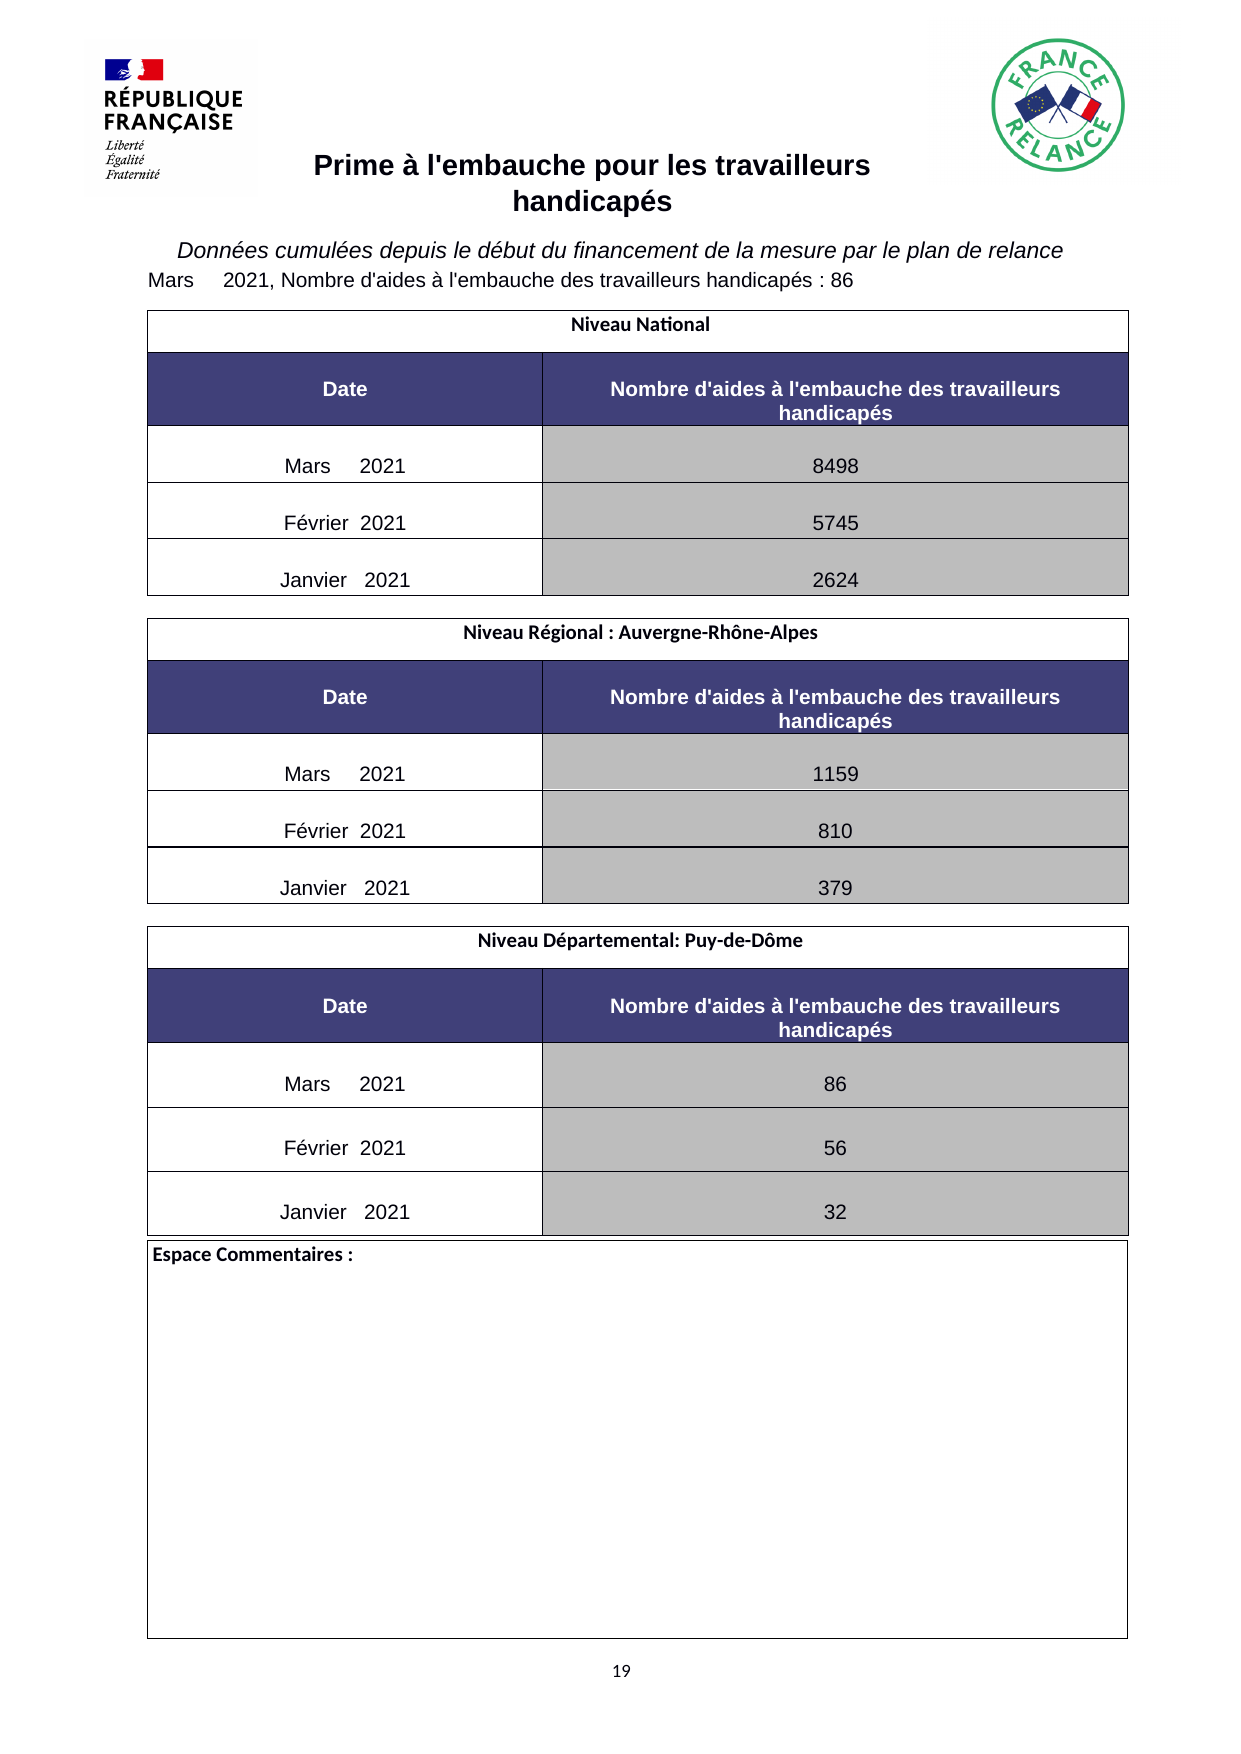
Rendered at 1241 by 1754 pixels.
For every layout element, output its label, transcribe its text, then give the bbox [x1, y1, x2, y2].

table_cell Janvier 2021 [148, 848, 542, 903]
table_cell 1159 [543, 734, 1128, 789]
table_cell 32 [543, 1172, 1128, 1235]
picture [84, 39, 263, 200]
table_cell 5745 [543, 483, 1128, 538]
text Prime à l'embauche pour les travailleurs handicapés [148, 148, 1093, 217]
table_cell 56 [543, 1108, 1128, 1171]
text Espace Commentaires : [148, 1241, 1127, 1266]
table_cell 8498 [543, 426, 1128, 482]
table_cell Nombre d'aides à l'embauche des travailleurs handicapés [543, 969, 1128, 1042]
table_cell Nombre d'aides à l'embauche des travailleurs handicapés [543, 661, 1128, 733]
table_cell 379 [543, 848, 1128, 903]
table_cell Février 2021 [148, 791, 542, 846]
table_cell Date [148, 353, 542, 425]
table_cell Mars 2021 [148, 426, 542, 482]
picture [926, 17, 1189, 185]
table_cell Mars 2021 [148, 734, 542, 789]
table_header Niveau Régional : Auvergne-Rhône-Alpes [148, 619, 1128, 660]
text Mars 2021, Nombre d'aides à l'embauche des travailleurs handicapés : 86 [148, 268, 1093, 292]
table_cell Mars 2021 [148, 1043, 542, 1107]
text Données cumulées depuis le début du financement de la mesure par le plan de relance [148, 237, 1093, 263]
table_cell Nombre d'aides à l'embauche des travailleurs handicapés [543, 353, 1128, 425]
table_cell 2624 [543, 539, 1128, 595]
table_cell 86 [543, 1043, 1128, 1107]
table_cell Janvier 2021 [148, 1172, 542, 1235]
table_cell Février 2021 [148, 1108, 542, 1171]
table_cell Date [148, 969, 542, 1042]
table_cell Janvier 2021 [148, 539, 542, 595]
table_header Niveau National [148, 311, 1128, 352]
table_cell Février 2021 [148, 483, 542, 538]
table_cell 810 [543, 791, 1128, 846]
table_header Niveau Départemental: Puy-de-Dôme [148, 927, 1128, 968]
text 19 [0, 1659, 1238, 1682]
table_cell Date [148, 661, 542, 733]
